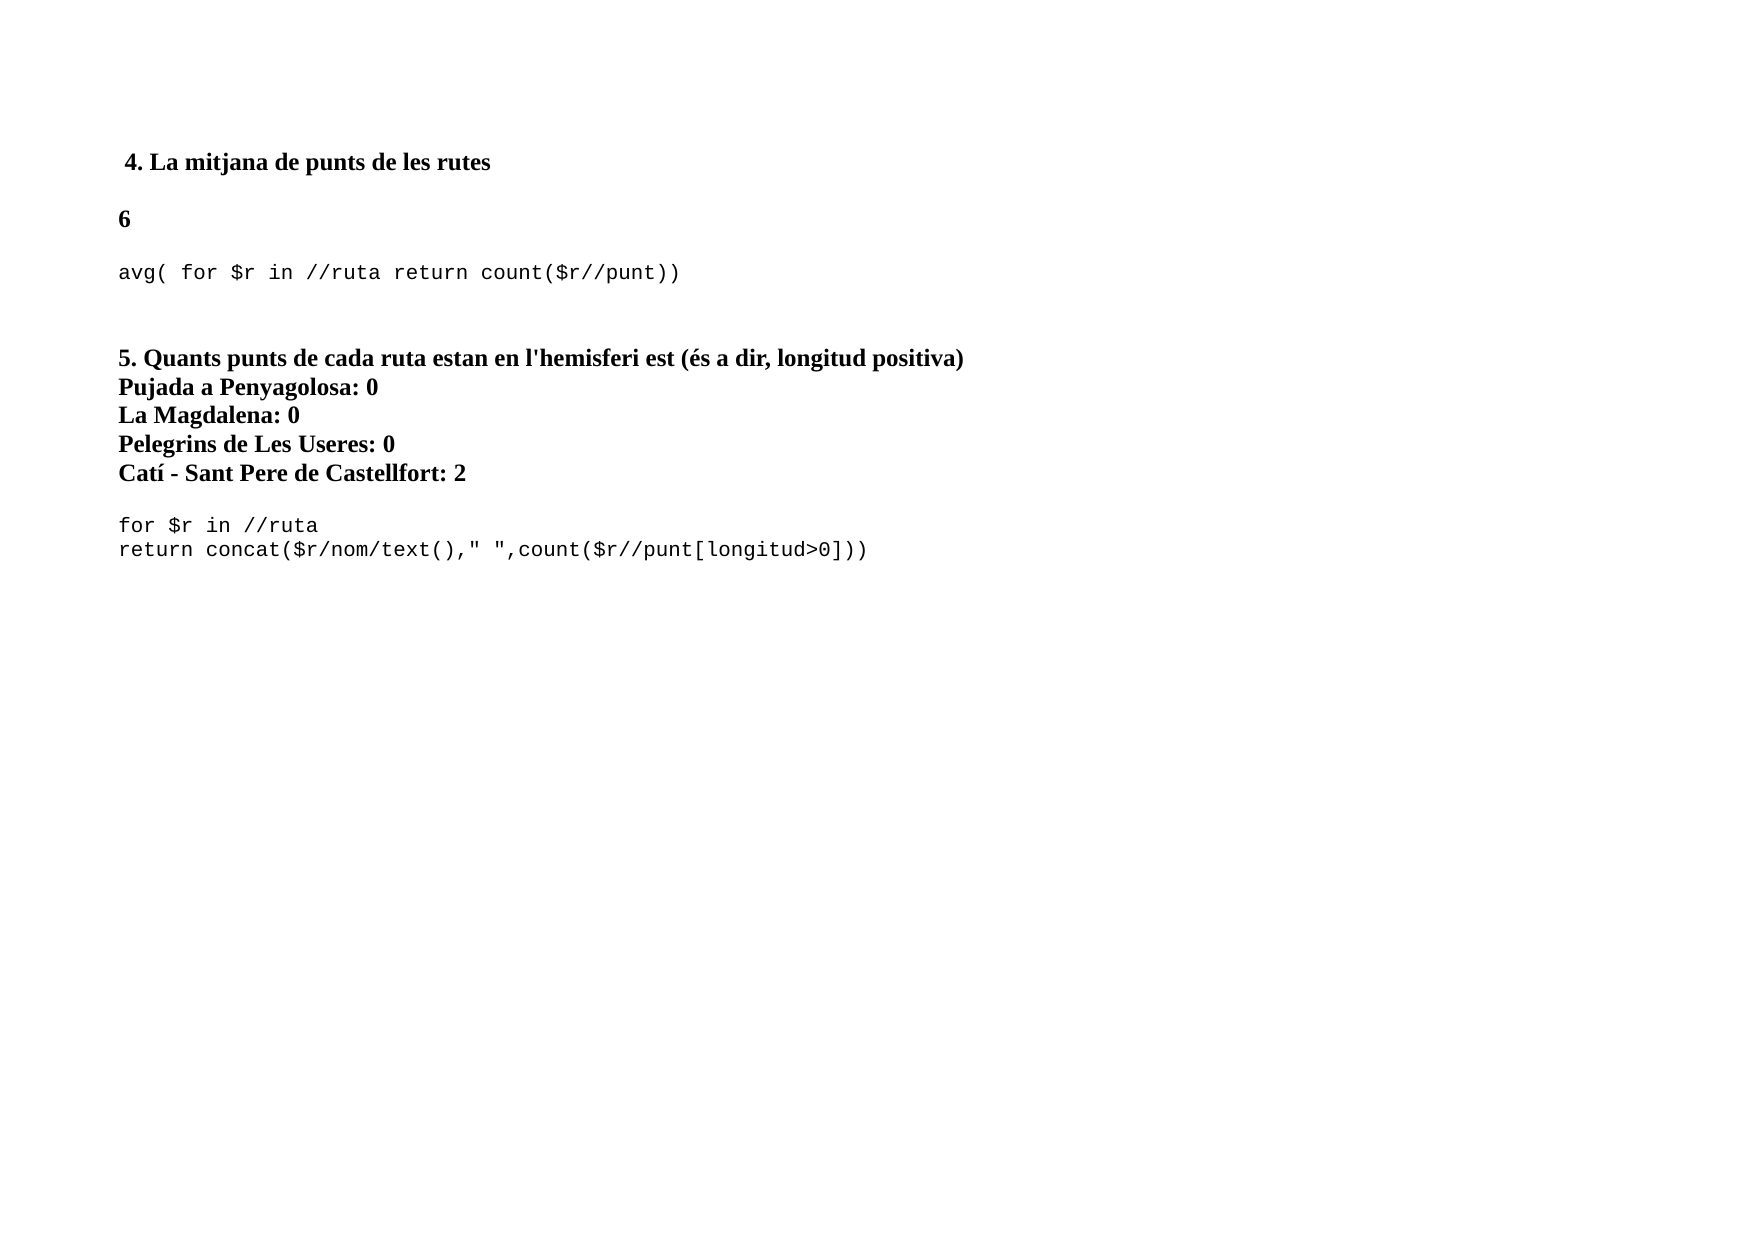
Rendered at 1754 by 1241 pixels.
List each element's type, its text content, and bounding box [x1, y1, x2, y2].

text Pujada a Penyagolosa: 0 [118, 372, 1636, 401]
text 6 [118, 204, 1636, 233]
text Catí - Sant Pere de Castellfort: 2 [118, 458, 1636, 487]
text for $r in //ruta [118, 516, 1636, 539]
text 5. Quants punts de cada ruta estan en l'hemisferi est (és a dir, longitud positiva) [118, 343, 1636, 372]
text Pelegrins de Les Useres: 0 [118, 429, 1636, 458]
text avg( for $r in //ruta return count($r//punt)) [118, 262, 1636, 286]
text 4. La mitjana de punts de les rutes [118, 147, 1636, 176]
text La Magdalena: 0 [118, 401, 1636, 429]
text return concat($r/nom/text()," ",count($r//punt[longitud>0])) [118, 539, 1636, 563]
